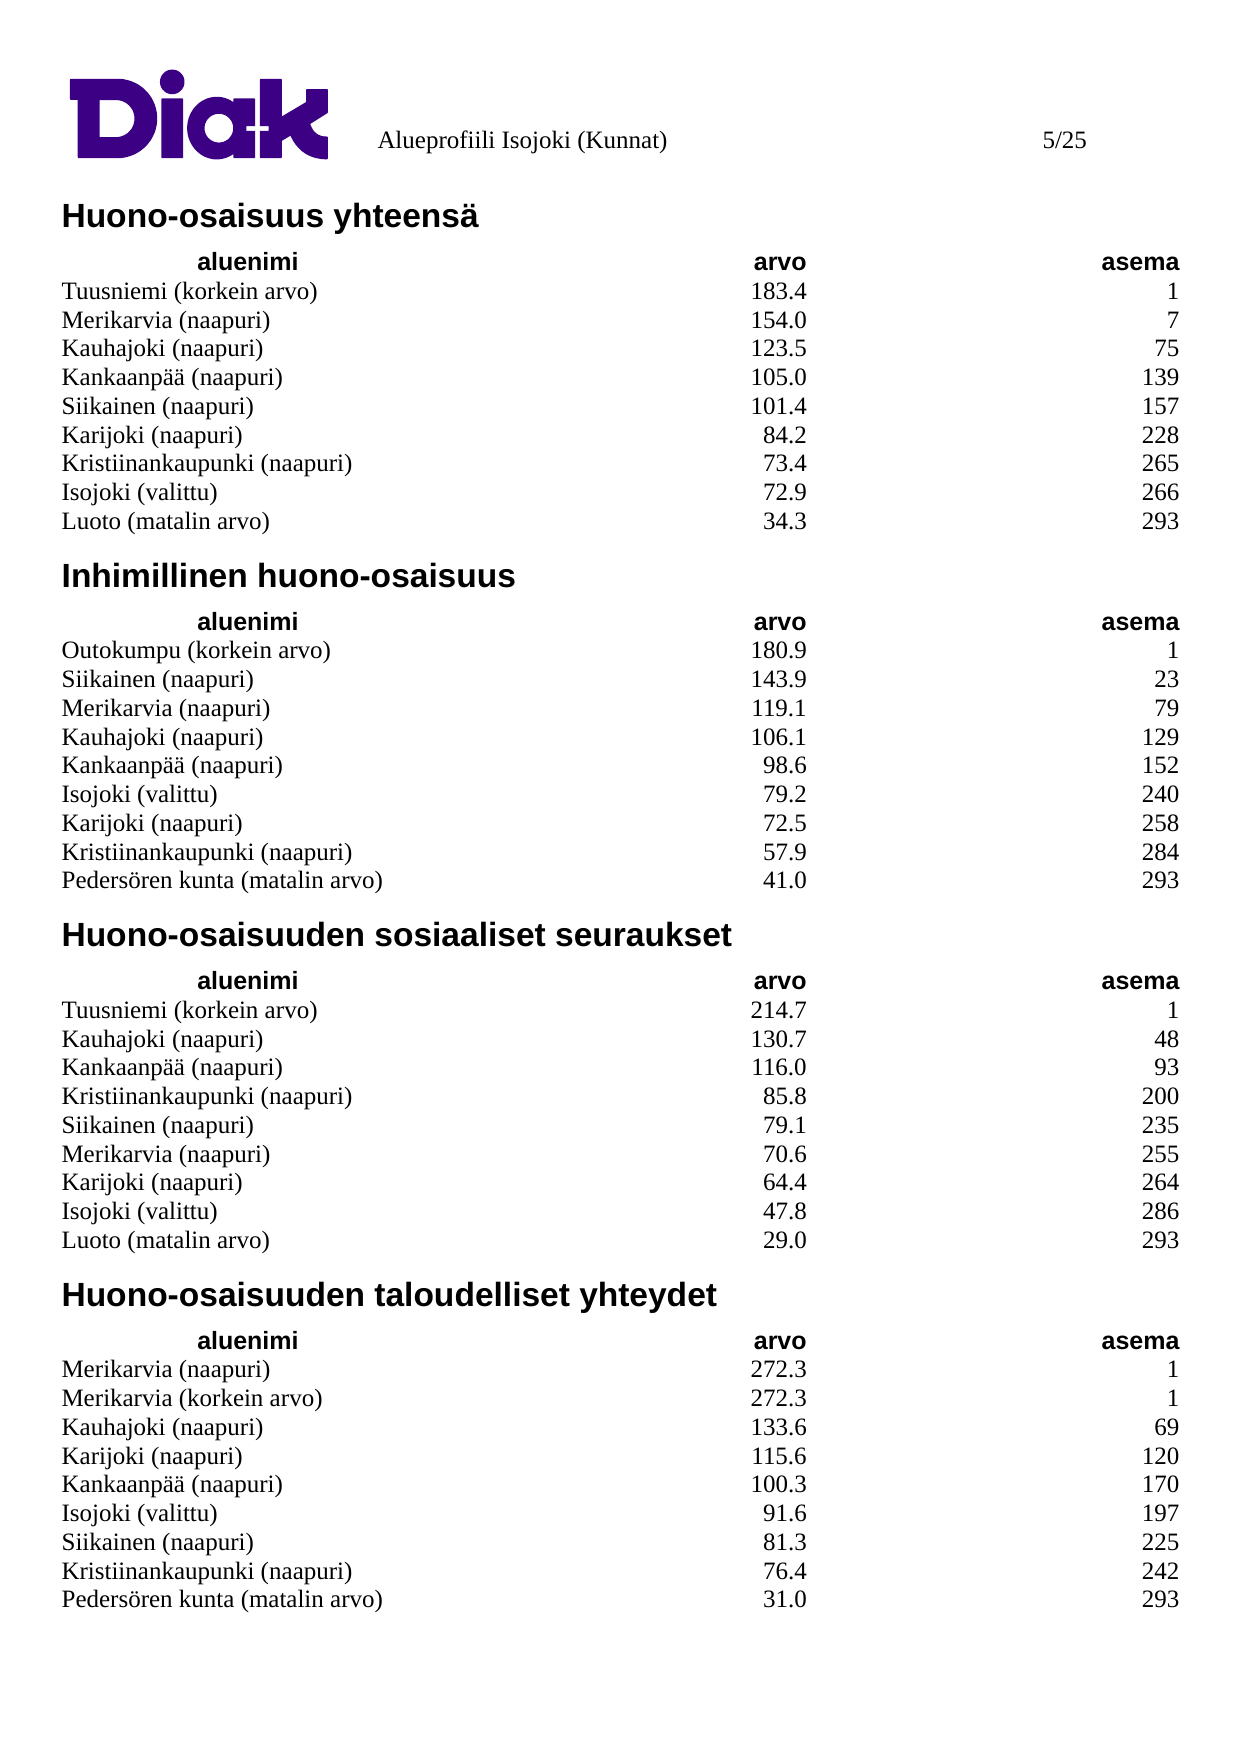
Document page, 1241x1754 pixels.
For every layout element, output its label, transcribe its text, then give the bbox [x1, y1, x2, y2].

table_cell 85.8 [434, 1081, 806, 1110]
table_cell 93 [806, 1053, 1179, 1081]
table_cell Merikarvia (naapuri) [61, 1139, 434, 1167]
table_cell Kauhajoki (naapuri) [61, 334, 434, 362]
table_cell 75 [806, 334, 1179, 362]
table_cell 7 [806, 305, 1179, 333]
table_header arvo [434, 966, 806, 995]
table_cell 123.5 [434, 334, 806, 362]
table_cell 272.3 [434, 1355, 806, 1383]
table_cell Pedersören kunta (matalin arvo) [61, 1585, 434, 1613]
table_cell Outokumpu (korkein arvo) [61, 636, 434, 664]
table_cell 225 [806, 1527, 1179, 1556]
table_cell 258 [806, 808, 1179, 837]
table_cell 293 [806, 1225, 1179, 1254]
table_cell 106.1 [434, 722, 806, 751]
table_cell Isojoki (valittu) [61, 779, 434, 808]
table_header arvo [434, 247, 806, 276]
table_header aluenimi [61, 247, 434, 276]
table_cell 272.3 [434, 1383, 806, 1412]
table_header arvo [434, 607, 806, 636]
table_cell Merikarvia (naapuri) [61, 305, 434, 333]
table_cell 79.2 [434, 779, 806, 808]
table_header asema [806, 966, 1179, 995]
table_cell 1 [806, 1355, 1179, 1383]
table_cell 41.0 [434, 866, 806, 894]
table_cell 1 [806, 276, 1179, 305]
table_cell 180.9 [434, 636, 806, 664]
table_cell 72.5 [434, 808, 806, 837]
table_header arvo [434, 1326, 806, 1354]
table_cell 154.0 [434, 305, 806, 333]
table_cell 133.6 [434, 1412, 806, 1441]
table_header asema [806, 247, 1179, 276]
table_cell 76.4 [434, 1556, 806, 1584]
table_cell 29.0 [434, 1225, 806, 1254]
table_cell 170 [806, 1470, 1179, 1498]
table_cell Kristiinankaupunki (naapuri) [61, 837, 434, 866]
table_cell Kristiinankaupunki (naapuri) [61, 1081, 434, 1110]
table_cell 119.1 [434, 693, 806, 722]
table_cell Kristiinankaupunki (naapuri) [61, 449, 434, 477]
table_cell Kristiinankaupunki (naapuri) [61, 1556, 434, 1584]
table_cell Kauhajoki (naapuri) [61, 1024, 434, 1052]
table_cell 84.2 [434, 420, 806, 448]
subtitle Huono-osaisuus yhteensä [61, 196, 1179, 235]
table_cell 214.7 [434, 995, 806, 1024]
table_cell 255 [806, 1139, 1179, 1167]
table_cell 23 [806, 664, 1179, 693]
table_cell 130.7 [434, 1024, 806, 1052]
table_cell 293 [806, 866, 1179, 894]
table_cell 200 [806, 1081, 1179, 1110]
table_cell Karijoki (naapuri) [61, 1168, 434, 1196]
table_cell Isojoki (valittu) [61, 1196, 434, 1225]
table_cell 129 [806, 722, 1179, 751]
table_cell 70.6 [434, 1139, 806, 1167]
table_cell 105.0 [434, 362, 806, 391]
table_cell Karijoki (naapuri) [61, 420, 434, 448]
table_cell Isojoki (valittu) [61, 1498, 434, 1527]
table_cell 143.9 [434, 664, 806, 693]
table_header aluenimi [61, 966, 434, 995]
table_cell Kankaanpää (naapuri) [61, 1470, 434, 1498]
subtitle Inhimillinen huono-osaisuus [61, 556, 1179, 594]
table_cell 1 [806, 1383, 1179, 1412]
table_cell 79 [806, 693, 1179, 722]
table_cell Siikainen (naapuri) [61, 1110, 434, 1139]
table_header asema [806, 607, 1179, 636]
table_cell Kankaanpää (naapuri) [61, 1053, 434, 1081]
table_cell Merikarvia (korkein arvo) [61, 1383, 434, 1412]
table_cell 265 [806, 449, 1179, 477]
table_cell 57.9 [434, 837, 806, 866]
table_cell Tuusniemi (korkein arvo) [61, 276, 434, 305]
table_cell 91.6 [434, 1498, 806, 1527]
table_cell 183.4 [434, 276, 806, 305]
table_cell Kauhajoki (naapuri) [61, 722, 434, 751]
table_cell 101.4 [434, 391, 806, 420]
table_cell 48 [806, 1024, 1179, 1052]
table_cell 81.3 [434, 1527, 806, 1556]
table_cell 152 [806, 751, 1179, 779]
table_cell 240 [806, 779, 1179, 808]
table_cell 79.1 [434, 1110, 806, 1139]
table_cell Isojoki (valittu) [61, 477, 434, 506]
table_cell 34.3 [434, 506, 806, 535]
table_cell Pedersören kunta (matalin arvo) [61, 866, 434, 894]
table_cell 98.6 [434, 751, 806, 779]
table_cell Siikainen (naapuri) [61, 664, 434, 693]
table_cell 31.0 [434, 1585, 806, 1613]
table_cell 1 [806, 995, 1179, 1024]
table_cell 139 [806, 362, 1179, 391]
table_cell 266 [806, 477, 1179, 506]
table_cell 69 [806, 1412, 1179, 1441]
table_cell 157 [806, 391, 1179, 420]
table_cell 1 [806, 636, 1179, 664]
subtitle Huono-osaisuuden taloudelliset yhteydet [61, 1274, 1179, 1313]
table_cell Kankaanpää (naapuri) [61, 751, 434, 779]
table_cell Luoto (matalin arvo) [61, 506, 434, 535]
table_cell Karijoki (naapuri) [61, 808, 434, 837]
table_cell 293 [806, 506, 1179, 535]
table_header asema [806, 1326, 1179, 1354]
table_cell 115.6 [434, 1441, 806, 1469]
table_cell Kauhajoki (naapuri) [61, 1412, 434, 1441]
table_cell 120 [806, 1441, 1179, 1469]
table_cell 116.0 [434, 1053, 806, 1081]
table_cell 47.8 [434, 1196, 806, 1225]
table_header aluenimi [61, 1326, 434, 1354]
table_cell Siikainen (naapuri) [61, 1527, 434, 1556]
table_cell 197 [806, 1498, 1179, 1527]
table_cell Siikainen (naapuri) [61, 391, 434, 420]
table_cell 293 [806, 1585, 1179, 1613]
table_cell 242 [806, 1556, 1179, 1584]
table_cell 228 [806, 420, 1179, 448]
table_cell Kankaanpää (naapuri) [61, 362, 434, 391]
table_cell 235 [806, 1110, 1179, 1139]
table_cell 72.9 [434, 477, 806, 506]
table_header aluenimi [61, 607, 434, 636]
table_cell 64.4 [434, 1168, 806, 1196]
table_cell Tuusniemi (korkein arvo) [61, 995, 434, 1024]
table_cell Karijoki (naapuri) [61, 1441, 434, 1469]
table_cell 286 [806, 1196, 1179, 1225]
table_cell 284 [806, 837, 1179, 866]
subtitle Huono-osaisuuden sosiaaliset seuraukset [61, 915, 1179, 954]
table_cell Merikarvia (naapuri) [61, 693, 434, 722]
table_cell Luoto (matalin arvo) [61, 1225, 434, 1254]
table_cell 100.3 [434, 1470, 806, 1498]
table_cell 73.4 [434, 449, 806, 477]
table_cell 264 [806, 1168, 1179, 1196]
table_cell Merikarvia (naapuri) [61, 1355, 434, 1383]
